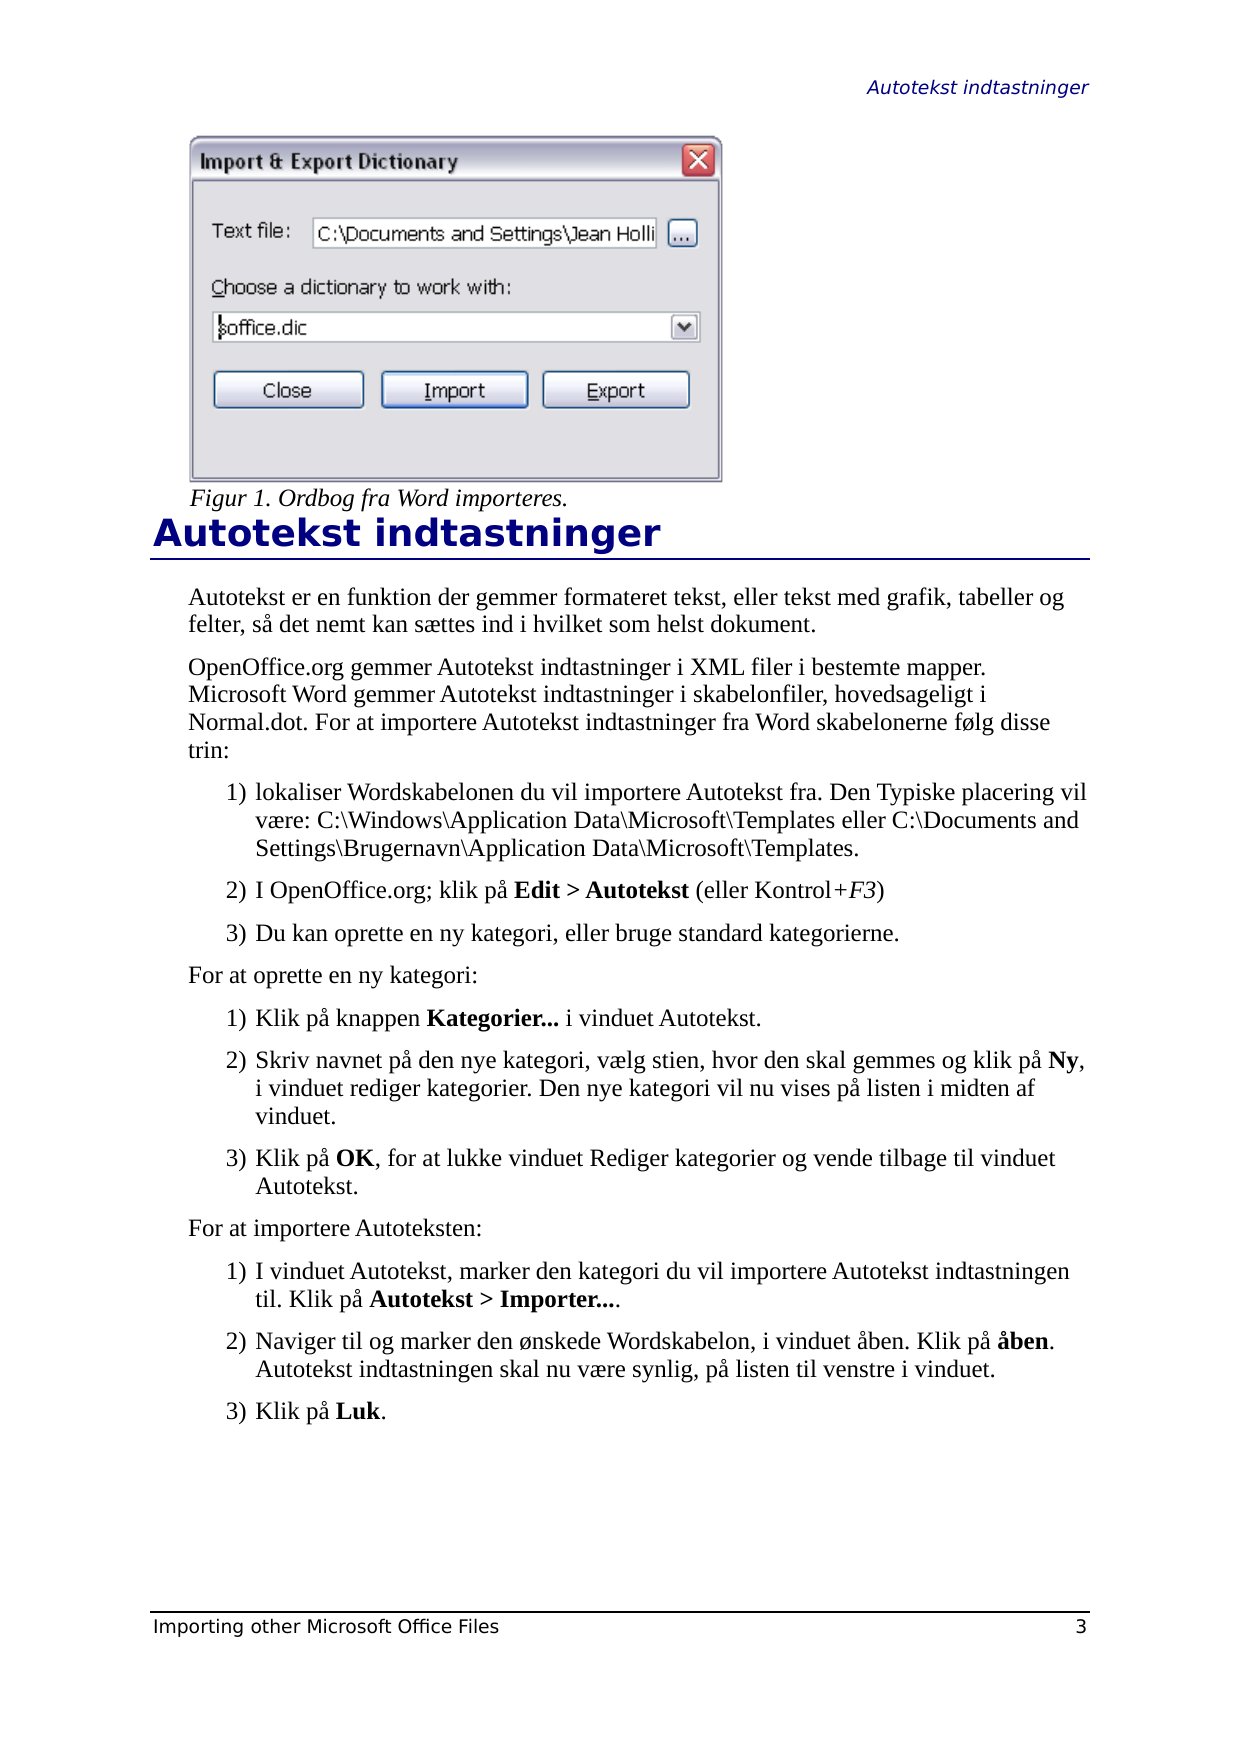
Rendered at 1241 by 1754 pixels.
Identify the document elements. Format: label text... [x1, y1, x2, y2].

list Klik på Luk. [226, 1397, 1090, 1425]
list lokaliser Wordskabelonen du vil importere Autotekst fra. Den Typiske placering vil være: C:\Windows\Application Data\Microsoft\Templates eller C:\Documents and Settings\Brugernavn\Application Data\Microsoft\Templates. [226, 778, 1090, 862]
list I OpenOffice.org; klik på Edit > Autotekst (eller Kontrol+F3) [226, 876, 1090, 904]
list Klik på knappen Kategorier... i vinduet Autotekst. [226, 1004, 1090, 1032]
text Figur 1. Ordbog fra Word importeres. [189, 484, 722, 512]
text For at oprette en ny kategori: [188, 961, 1090, 989]
list Skriv navnet på den nye kategori, vælg stien, hvor den skal gemmes og klik på Ny, i vinduet rediger kategorier. Den nye kategori vil nu vises på listen i midten af vinduet. [226, 1046, 1090, 1129]
list I vinduet Autotekst, marker den kategori du vil importere Autotekst indtastningen til. Klik på Autotekst > Importer.... [226, 1257, 1090, 1312]
text OpenOffice.org gemmer Autotekst indtastninger i XML filer i bestemte mapper. Microsoft Word gemmer Autotekst indtastninger i skabelonfiler, hovedsageligt i Normal.dot. For at importere Autotekst indtastninger fra Word skabelonerne følg disse trin: [188, 653, 1090, 764]
list Klik på OK, for at lukke vinduet Rediger kategorier og vende tilbage til vinduet Autotekst. [226, 1144, 1090, 1200]
subtitle Autotekst indtastninger [150, 134, 1090, 558]
list Naviger til og marker den ønskede Wordskabelon, i vinduet åben. Klik på åben. Autotekst indtastningen skal nu være synlig, på listen til venstre i vinduet. [226, 1327, 1090, 1383]
picture [189, 134, 723, 484]
text Autotekst er en funktion der gemmer formateret tekst, eller tekst med grafik, tabeller og felter, så det nemt kan sættes ind i hvilket som helst dokument. [188, 583, 1090, 638]
text For at importere Autoteksten: [188, 1214, 1090, 1242]
list Du kan oprette en ny kategori, eller bruge standard kategorierne. [226, 919, 1090, 947]
